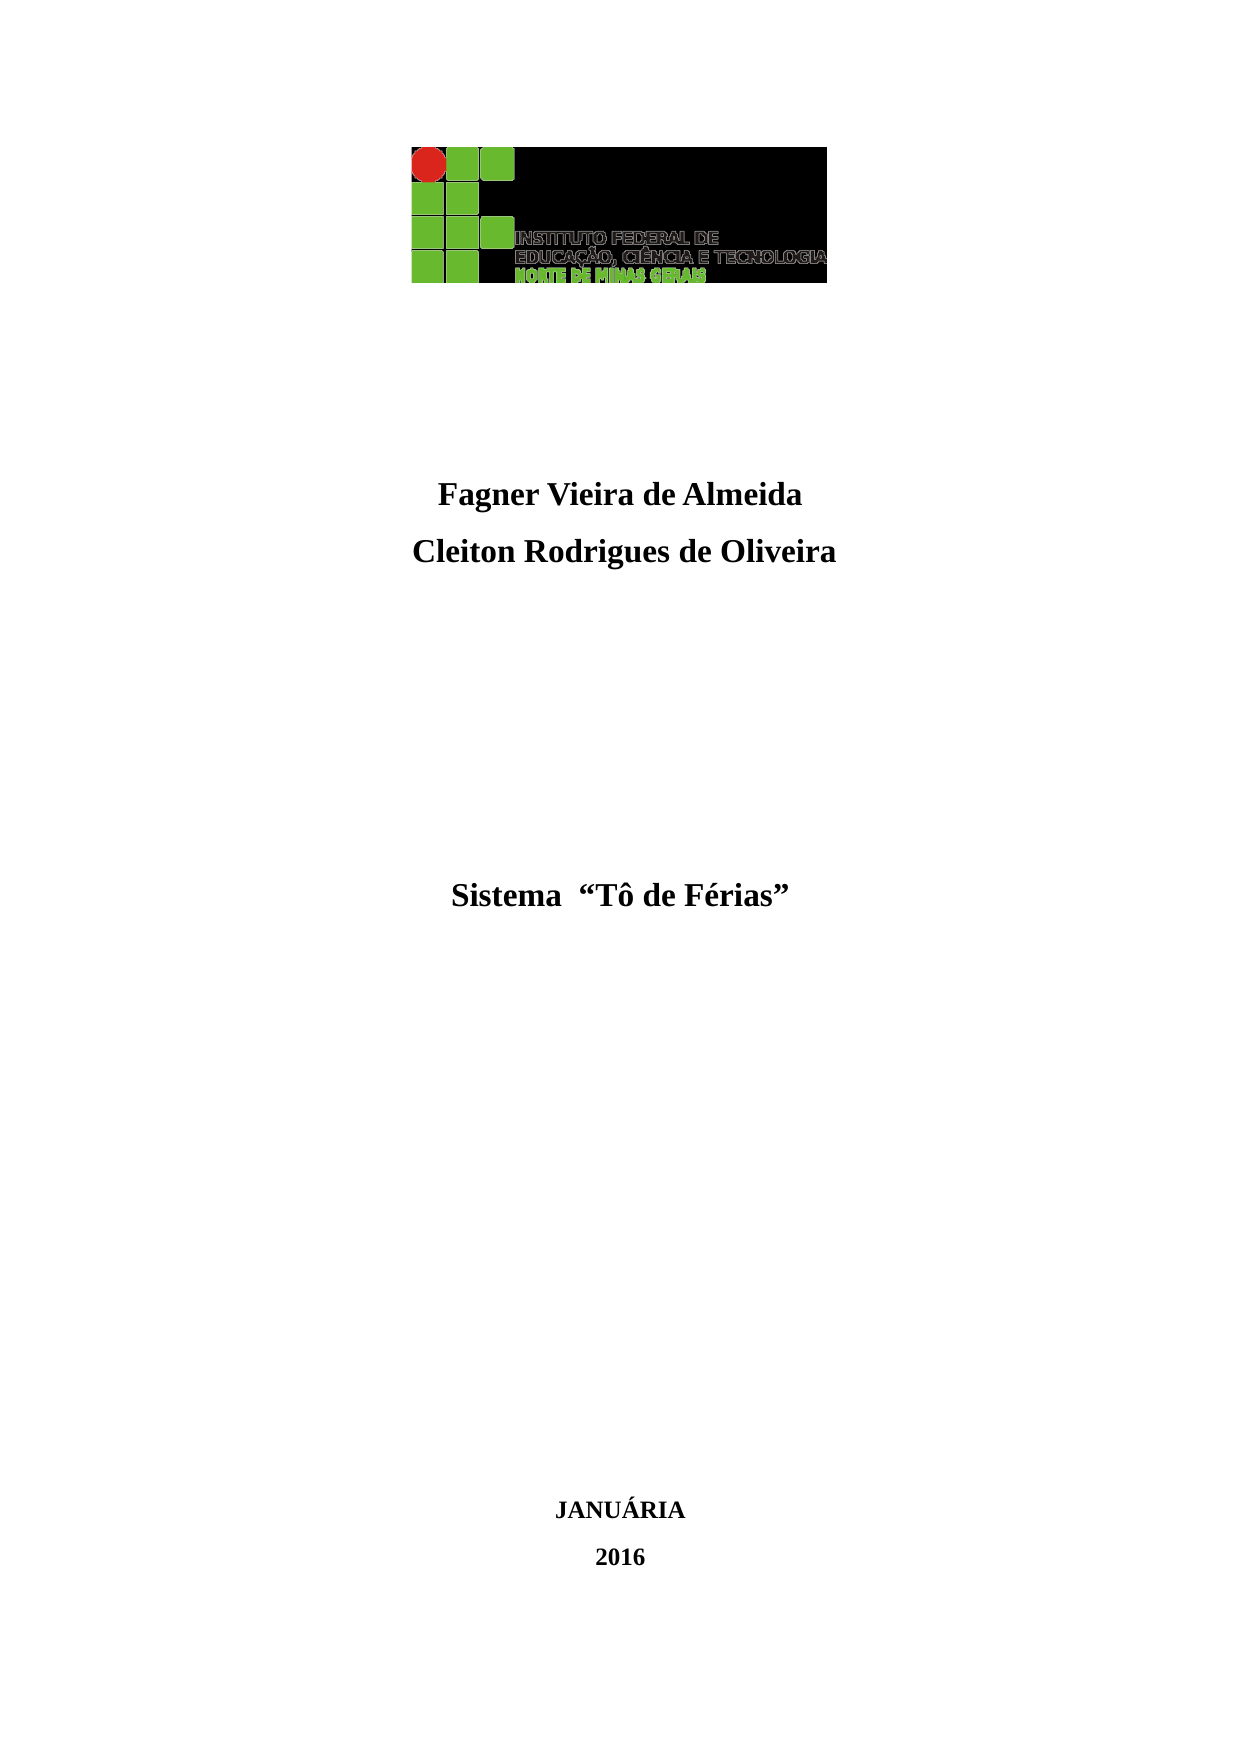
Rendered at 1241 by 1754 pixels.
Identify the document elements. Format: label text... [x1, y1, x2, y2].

text Fagner Vieira de Almeida [177, 474, 1063, 512]
text Sistema “Tô de Férias” [177, 875, 1063, 913]
text Cleiton Rodrigues de Oliveira [177, 531, 1063, 569]
text JANUÁRIA [177, 1495, 1063, 1523]
text 2016 [177, 1542, 1063, 1571]
